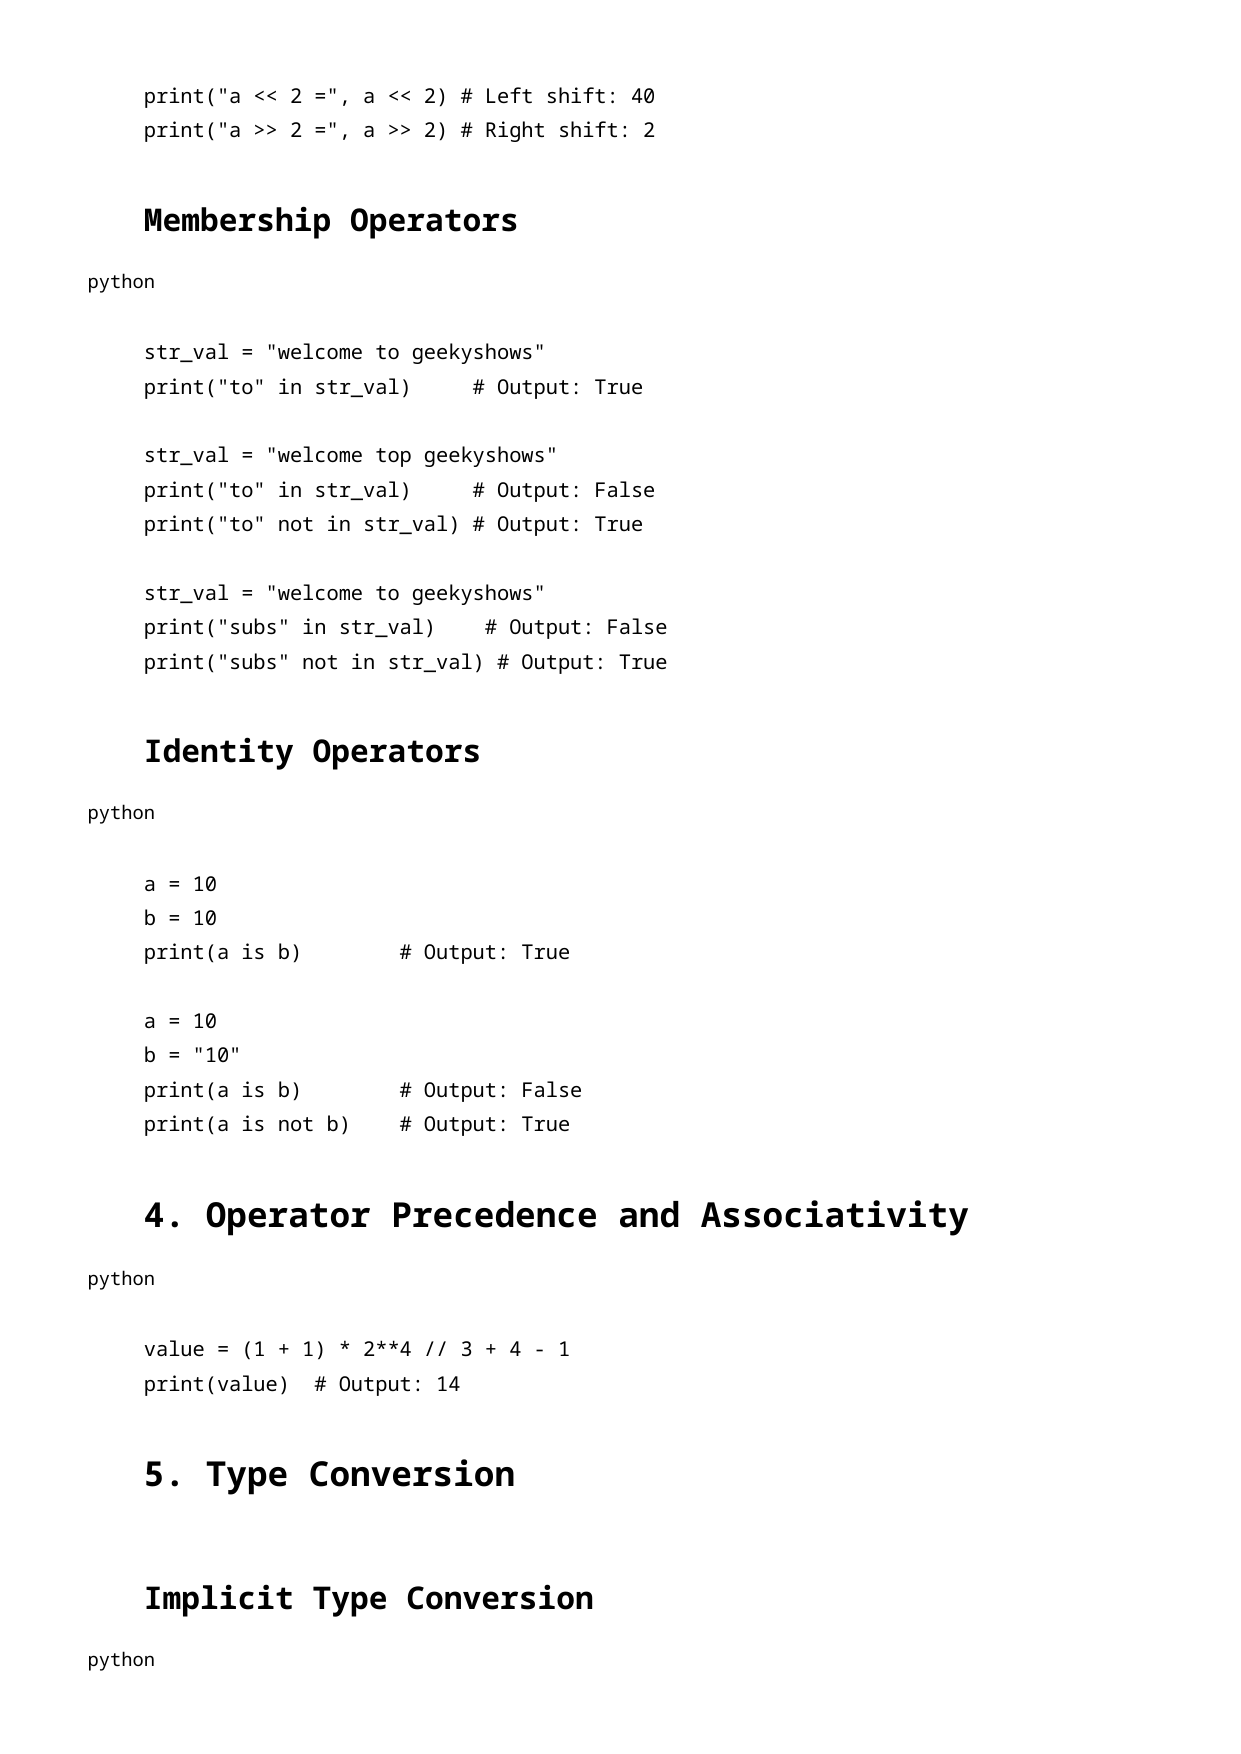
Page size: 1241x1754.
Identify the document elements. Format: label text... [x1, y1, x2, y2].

text print(a is b) # Output: False [144, 1069, 1096, 1103]
text print("a >> 2 =", a >> 2) # Right shift: 2 [144, 109, 1096, 144]
text python [87, 797, 1096, 825]
subtitle Implicit Type Conversion [144, 1572, 1096, 1619]
text print(value) # Output: 14 [144, 1362, 1096, 1397]
text str_val = "welcome to geekyshows" [144, 331, 1096, 366]
text python [87, 1262, 1096, 1291]
text b = "10" [144, 1034, 1096, 1069]
subtitle Identity Operators [144, 725, 1096, 772]
text str_val = "welcome top geekyshows" [144, 434, 1096, 469]
text print("to" in str_val) # Output: True [144, 366, 1096, 400]
text str_val = "welcome to geekyshows" [144, 572, 1096, 606]
text python [87, 1644, 1096, 1672]
text print("a << 2 =", a << 2) # Left shift: 40 [144, 75, 1096, 109]
text a = 10 [144, 1000, 1096, 1034]
text b = 10 [144, 897, 1096, 931]
text print("to" in str_val) # Output: False [144, 469, 1096, 503]
subtitle Membership Operators [144, 194, 1096, 241]
text print("subs" not in str_val) # Output: True [144, 641, 1096, 675]
text a = 10 [144, 862, 1096, 897]
subtitle 4. Operator Precedence and Associativity [144, 1187, 1096, 1237]
text print(a is not b) # Output: True [144, 1103, 1096, 1137]
text value = (1 + 1) * 2**4 // 3 + 4 - 1 [144, 1328, 1096, 1362]
text python [87, 266, 1096, 294]
text print("to" not in str_val) # Output: True [144, 503, 1096, 537]
text print("subs" in str_val) # Output: False [144, 606, 1096, 641]
text print(a is b) # Output: True [144, 931, 1096, 966]
subtitle 5. Type Conversion [144, 1447, 1096, 1497]
